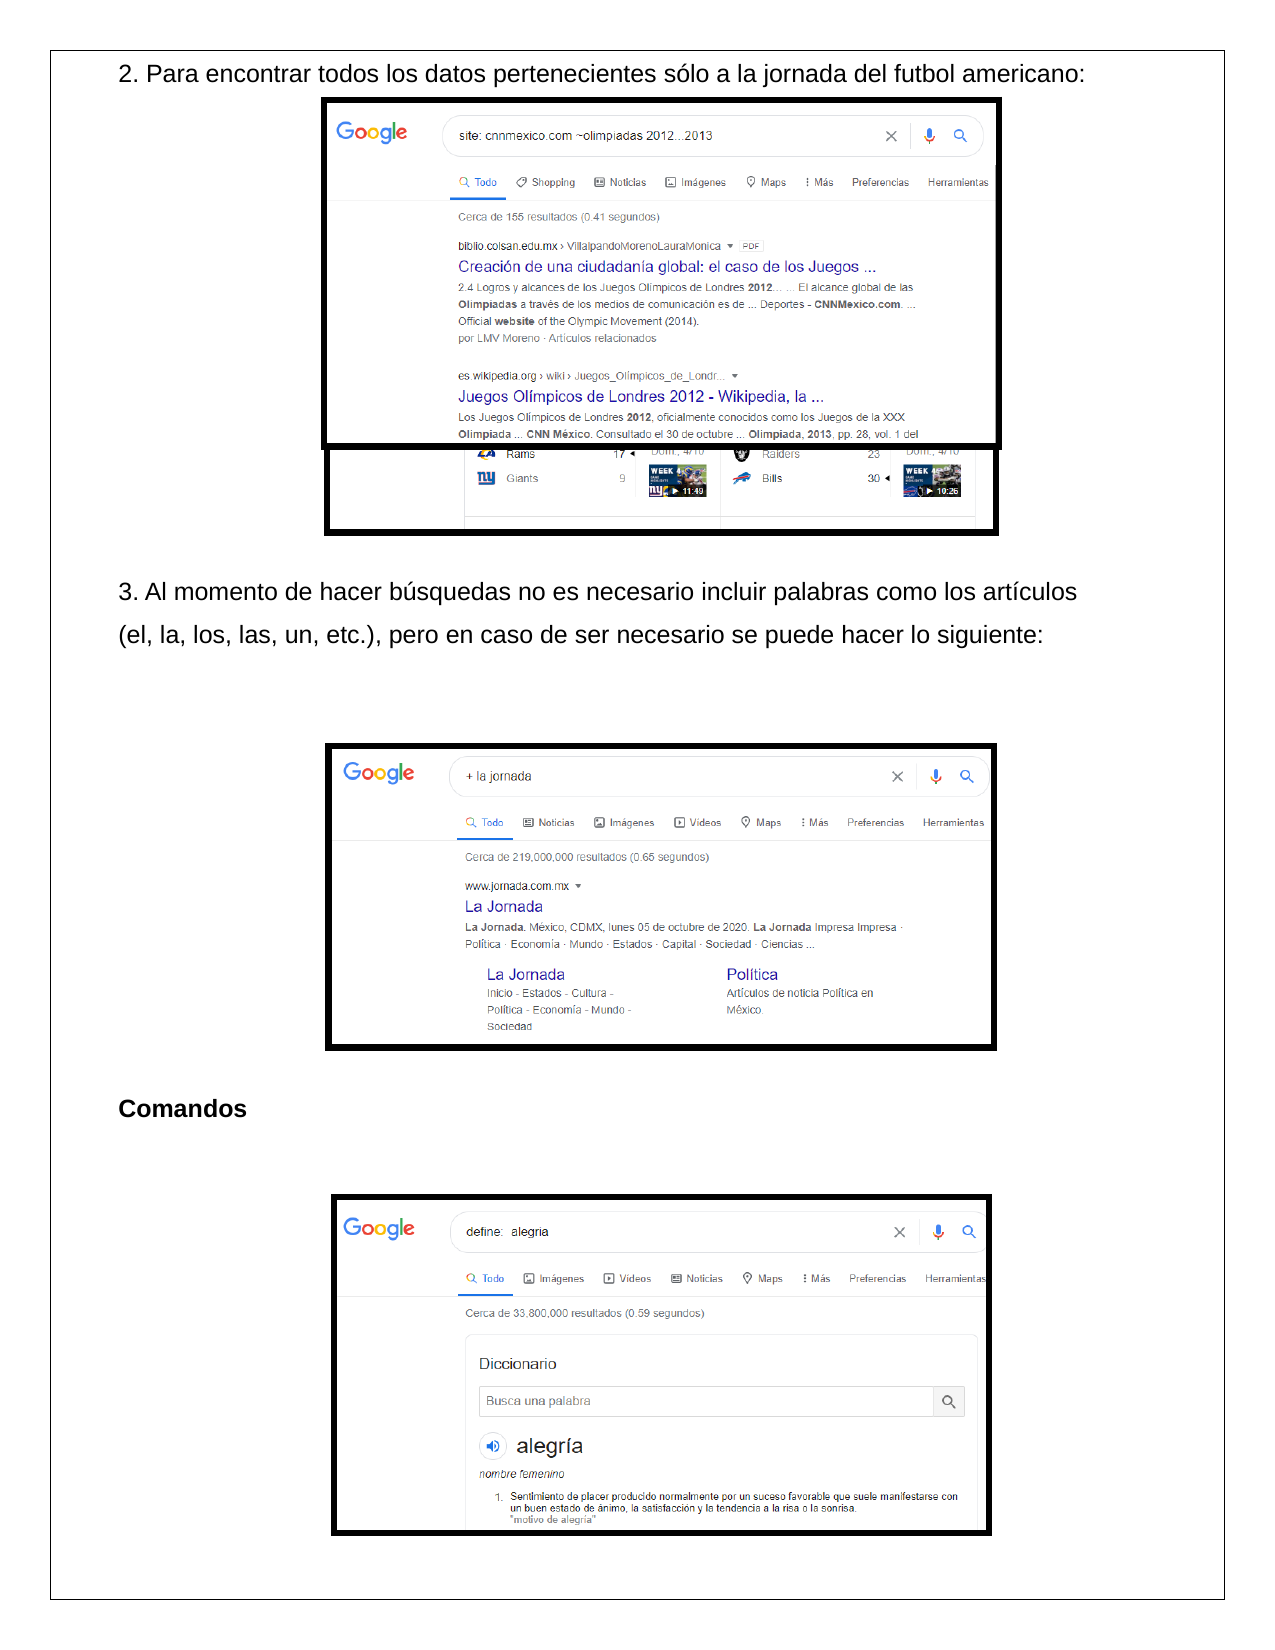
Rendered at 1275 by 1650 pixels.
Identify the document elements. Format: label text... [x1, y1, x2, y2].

text (el, la, los, las, un, etc.), pero en caso de ser necesario se puede hacer lo siguiente: [118, 620, 1205, 648]
text Comandos [118, 1094, 1205, 1123]
text 3. Al momento de hacer búsquedas no es necesario incluir palabras como los artículos [118, 577, 1205, 605]
text 2. Para encontrar todos los datos pertenecientes sólo a la jornada del futbol americano: [118, 59, 1205, 88]
